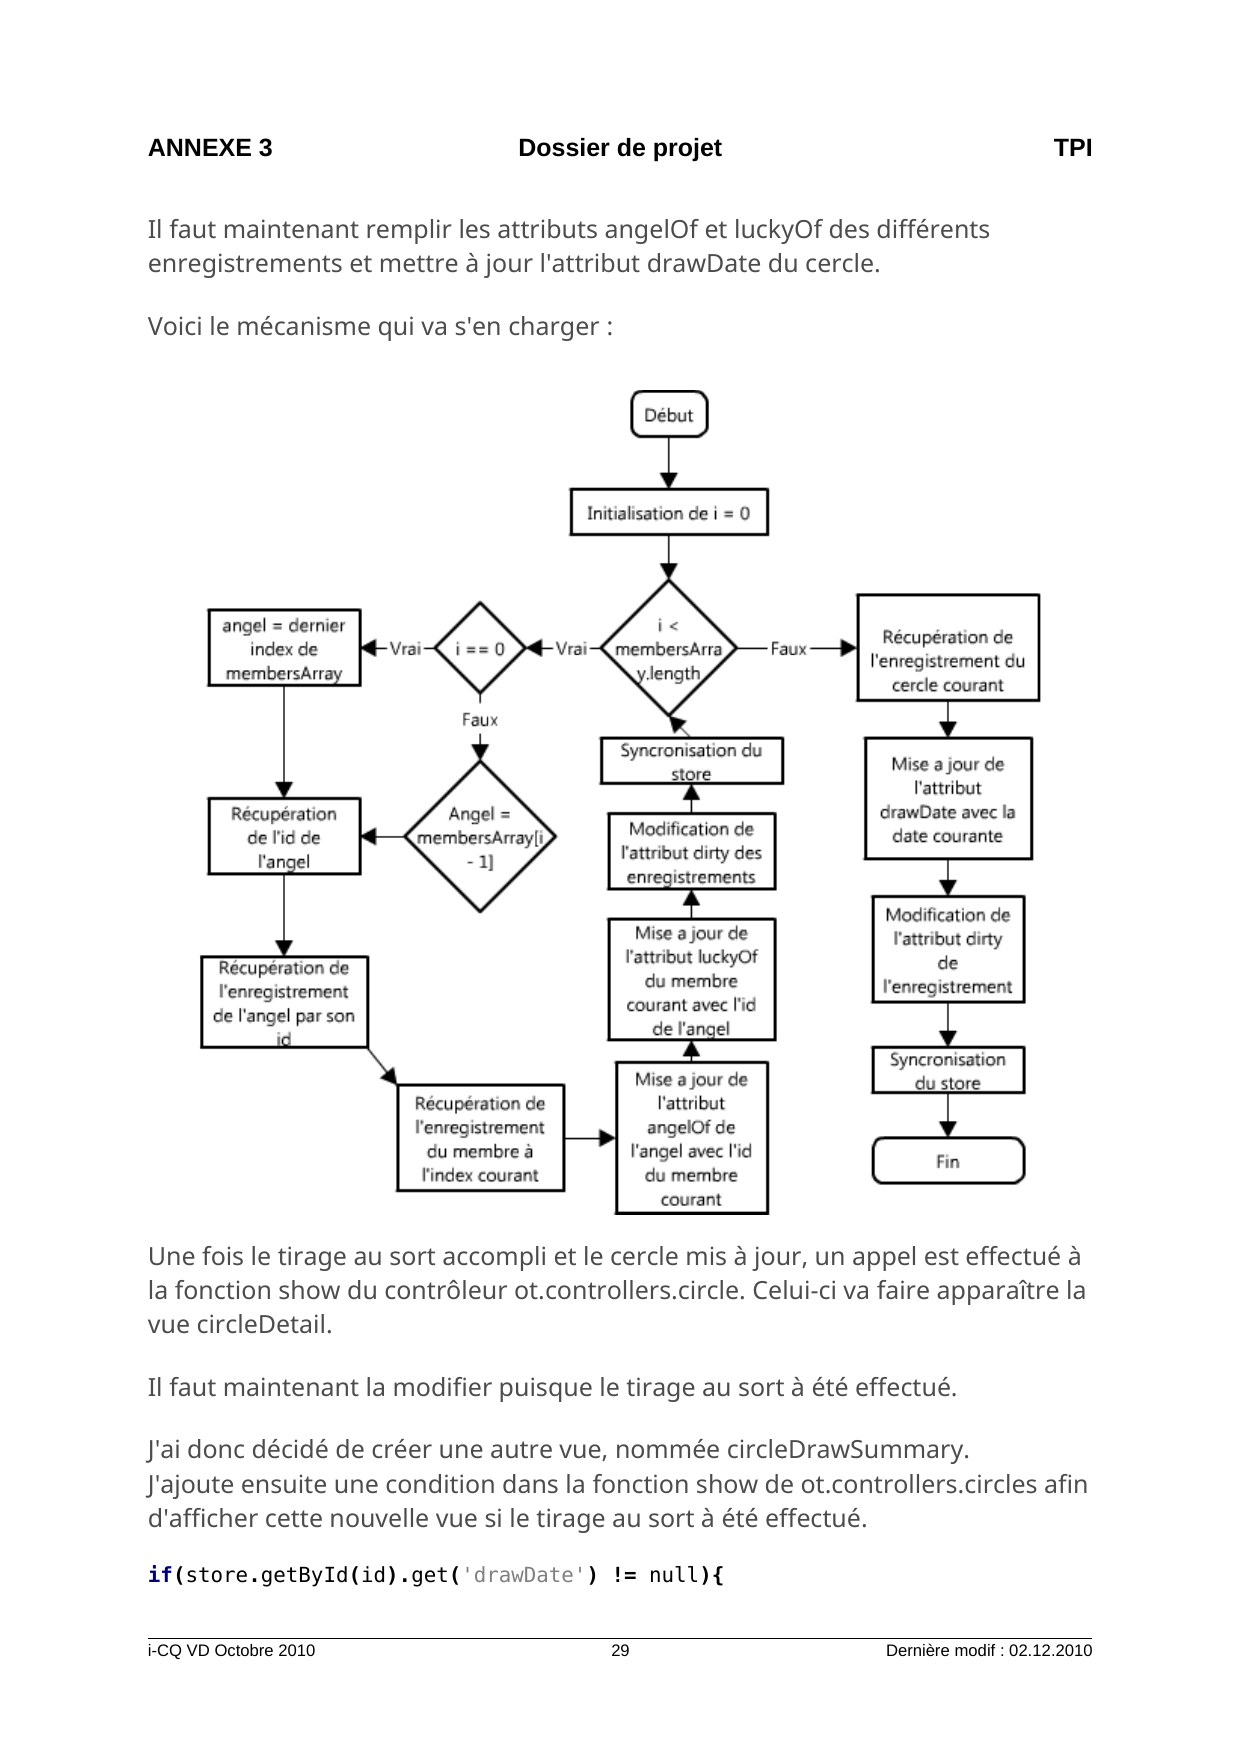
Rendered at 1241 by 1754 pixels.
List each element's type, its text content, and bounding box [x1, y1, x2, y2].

text J'ajoute ensuite une condition dans la fonction show de ot.controllers.circles afin d'afficher cette nouvelle vue si le tirage au sort à été effectué. [148, 1466, 1092, 1534]
text Il faut maintenant la modifier puisque le tirage au sort à été effectué. [148, 1369, 1092, 1403]
text if(store.getById(id).get('drawDate') != null){ [148, 1563, 1092, 1587]
text Une fois le tirage au sort accompli et le cercle mis à jour, un appel est effectué à la fonction show du contrôleur ot.controllers.circle. Celui-ci va faire apparaître la vue circleDetail. [148, 1238, 1092, 1341]
text J'ai donc décidé de créer une autre vue, nommée circleDrawSummary. [148, 1432, 1092, 1466]
picture [199, 390, 1041, 1215]
text Voici le mécanisme qui va s'en charger : [148, 308, 1092, 342]
text Il faut maintenant remplir les attributs angelOf et luckyOf des différents enregistrements et mettre à jour l'attribut drawDate du cercle. [148, 212, 1092, 280]
